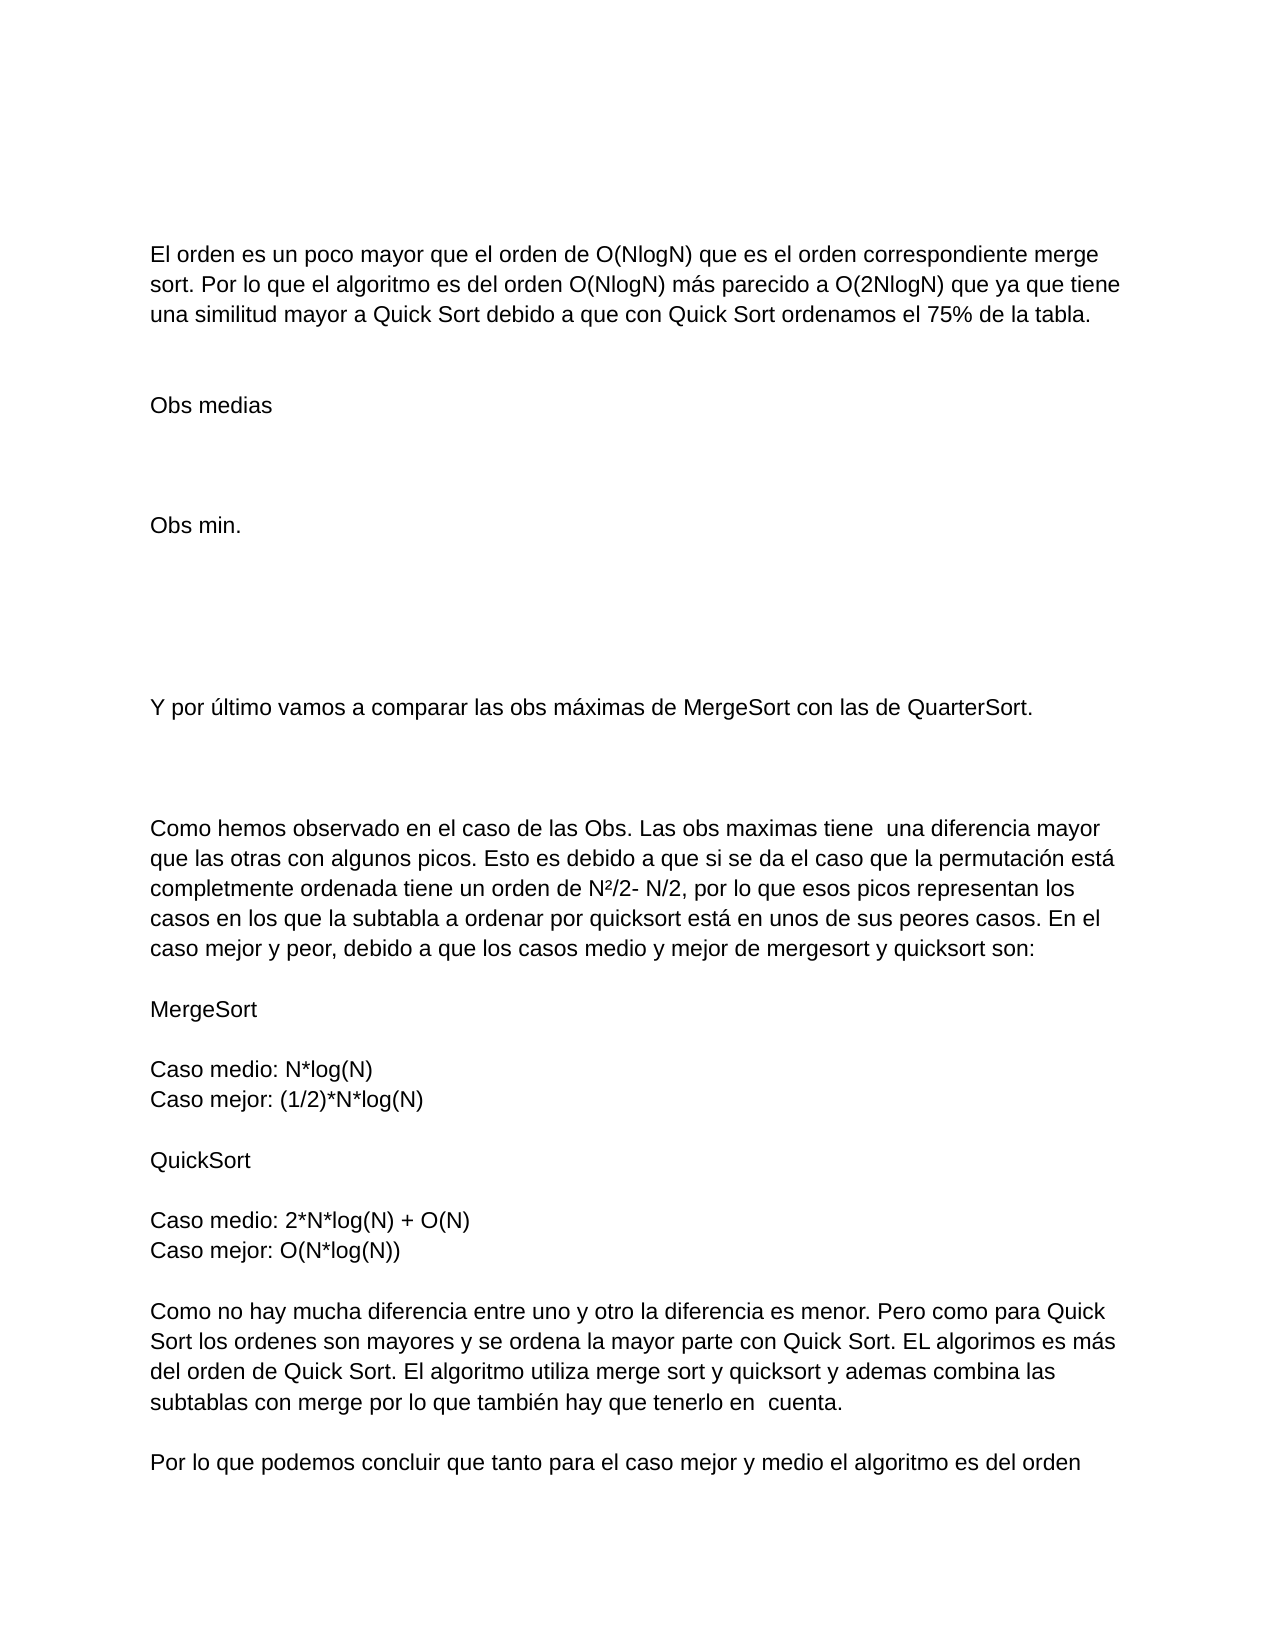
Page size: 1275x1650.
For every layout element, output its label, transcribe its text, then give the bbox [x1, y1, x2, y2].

text Caso mejor: (1/2)*N*log(N) [150, 1086, 1125, 1113]
text Obs medias [150, 392, 1125, 418]
text Obs min. [150, 512, 1125, 539]
text Y por último vamos a comparar las obs máximas de MergeSort con las de QuarterSort. [150, 694, 1125, 720]
text MergeSort [150, 996, 1125, 1022]
text Como hemos observado en el caso de las Obs. Las obs maximas tiene una diferencia mayor que las otras con algunos picos. Esto es debido a que si se da el caso que la permutación está completmente ordenada tiene un orden de N²/2- N/2, por lo que esos picos representan los casos en los que la subtabla a ordenar por quicksort está en unos de sus peores casos. En el caso mejor y peor, debido a que los casos medio y mejor de mergesort y quicksort son: [150, 814, 1125, 962]
text Como no hay mucha diferencia entre uno y otro la diferencia es menor. Pero como para Quick Sort los ordenes son mayores y se ordena la mayor parte con Quick Sort. EL algorimos es más del orden de Quick Sort. El algoritmo utiliza merge sort y quicksort y ademas combina las subtablas con merge por lo que también hay que tenerlo en cuenta. [150, 1298, 1125, 1415]
text Caso medio: 2*N*log(N) + O(N) [150, 1207, 1125, 1234]
text Caso mejor: O(N*log(N)) [150, 1237, 1125, 1264]
text Por lo que podemos concluir que tanto para el caso mejor y medio el algoritmo es del orden [150, 1449, 1125, 1475]
text Caso medio: N*log(N) [150, 1056, 1125, 1083]
text QuickSort [150, 1147, 1125, 1173]
text El orden es un poco mayor que el orden de O(NlogN) que es el orden correspondiente merge sort. Por lo que el algoritmo es del orden O(NlogN) más parecido a O(2NlogN) que ya que tiene una similitud mayor a Quick Sort debido a que con Quick Sort ordenamos el 75% de la tabla. [150, 241, 1125, 327]
